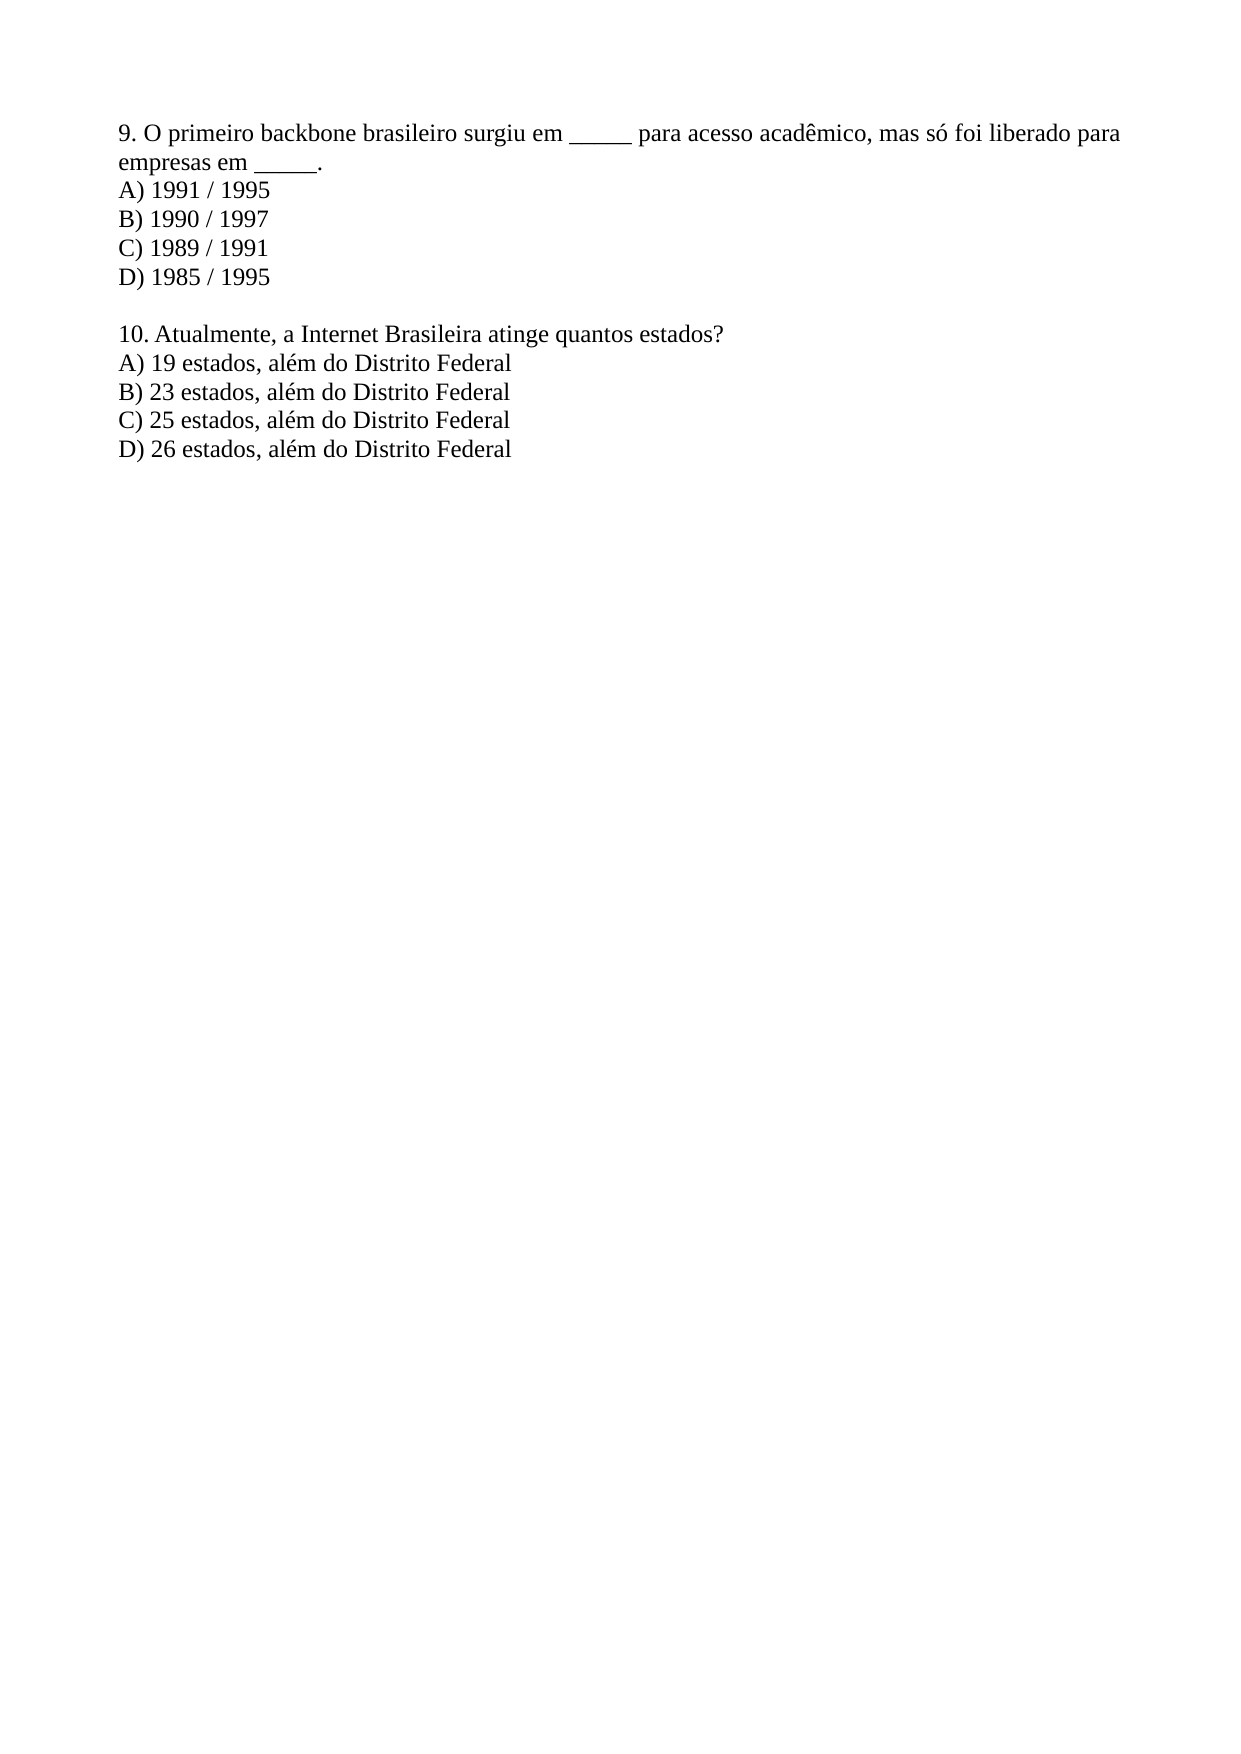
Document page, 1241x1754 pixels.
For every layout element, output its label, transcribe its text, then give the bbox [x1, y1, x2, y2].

text D) 26 estados, além do Distrito Federal [118, 434, 1122, 463]
text 10. Atualmente, a Internet Brasileira atinge quantos estados? [118, 319, 1122, 348]
text C) 25 estados, além do Distrito Federal [118, 406, 1122, 434]
text 9. O primeiro backbone brasileiro surgiu em _____ para acesso acadêmico, mas só foi liberado para empresas em _____. [118, 118, 1122, 176]
text A) 1991 / 1995 [118, 176, 1122, 204]
text A) 19 estados, além do Distrito Federal [118, 348, 1122, 377]
text B) 1990 / 1997 [118, 204, 1122, 233]
text B) 23 estados, além do Distrito Federal [118, 377, 1122, 406]
text C) 1989 / 1991 [118, 233, 1122, 262]
text D) 1985 / 1995 [118, 262, 1122, 291]
